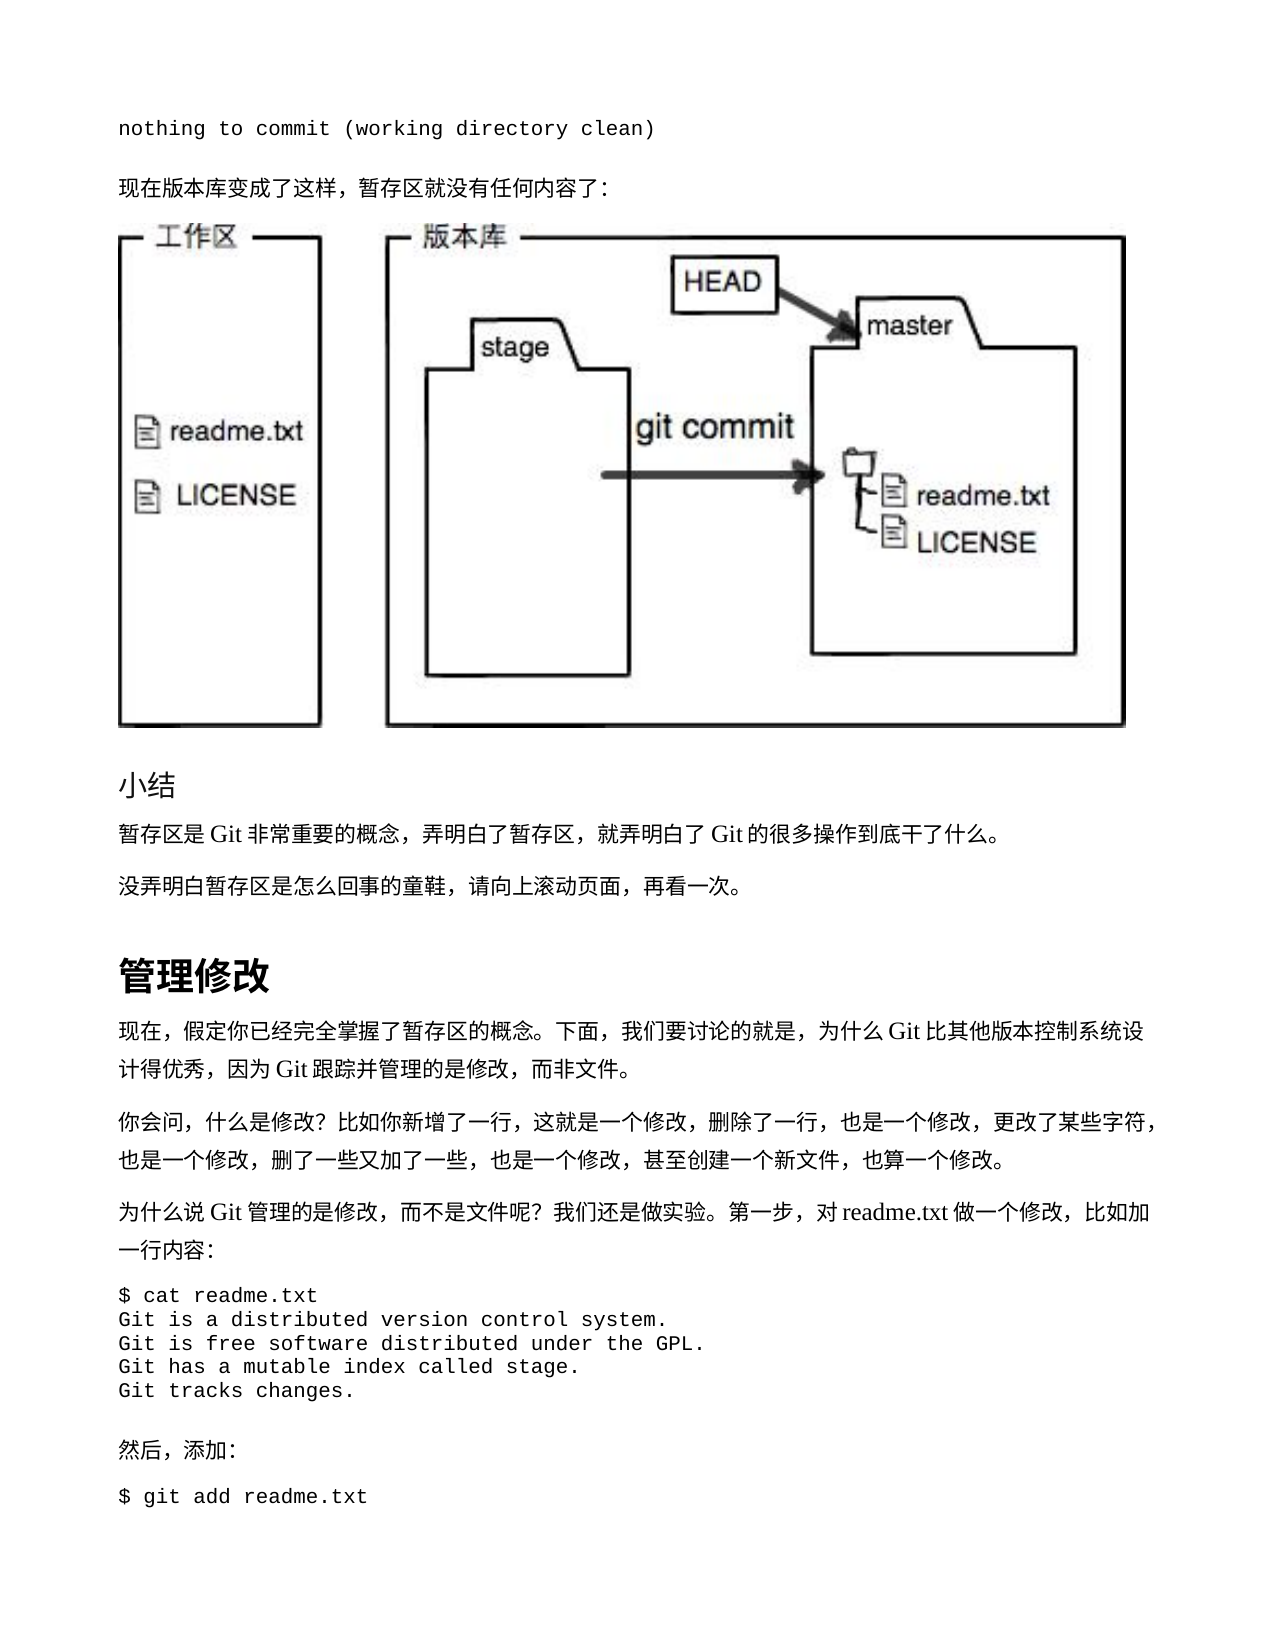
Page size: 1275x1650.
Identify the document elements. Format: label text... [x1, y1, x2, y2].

text $ git add readme.txt [118, 1486, 1157, 1509]
text 现在版本库变成了这样，暂存区就没有任何内容了： [118, 171, 1157, 203]
text 暂存区是Git非常重要的概念，弄明白了暂存区，就弄明白了Git的很多操作到底干了什么。 [118, 817, 1157, 848]
text 你会问，什么是修改？比如你新增了一行，这就是一个修改，删除了一行，也是一个修改，更改了某些字符，也是一个修改，删了一些又加了一些，也是一个修改，甚至创建一个新文件，也算一个修改。 [118, 1105, 1157, 1174]
text Git has a mutable index called stage. [118, 1356, 1157, 1380]
subtitle 小结 [118, 762, 1157, 804]
text nothing to commit (working directory clean) [118, 118, 1157, 142]
text 没弄明白暂存区是怎么回事的童鞋，请向上滚动页面，再看一次。 [118, 869, 1157, 901]
text 为什么说Git管理的是修改，而不是文件呢？我们还是做实验。第一步，对readme.txt做一个修改，比如加一行内容： [118, 1195, 1157, 1265]
text 然后，添加： [118, 1433, 1157, 1465]
text Git tracks changes. [118, 1380, 1157, 1404]
text 现在，假定你已经完全掌握了暂存区的概念。下面，我们要讨论的就是，为什么Git比其他版本控制系统设计得优秀，因为Git跟踪并管理的是修改，而非文件。 [118, 1014, 1157, 1084]
picture [118, 223, 1126, 728]
text Git is a distributed version control system. [118, 1309, 1157, 1333]
text Git is free software distributed under the GPL. [118, 1333, 1157, 1356]
text $ cat readme.txt [118, 1286, 1157, 1309]
subtitle 管理修改 [118, 947, 1157, 1002]
